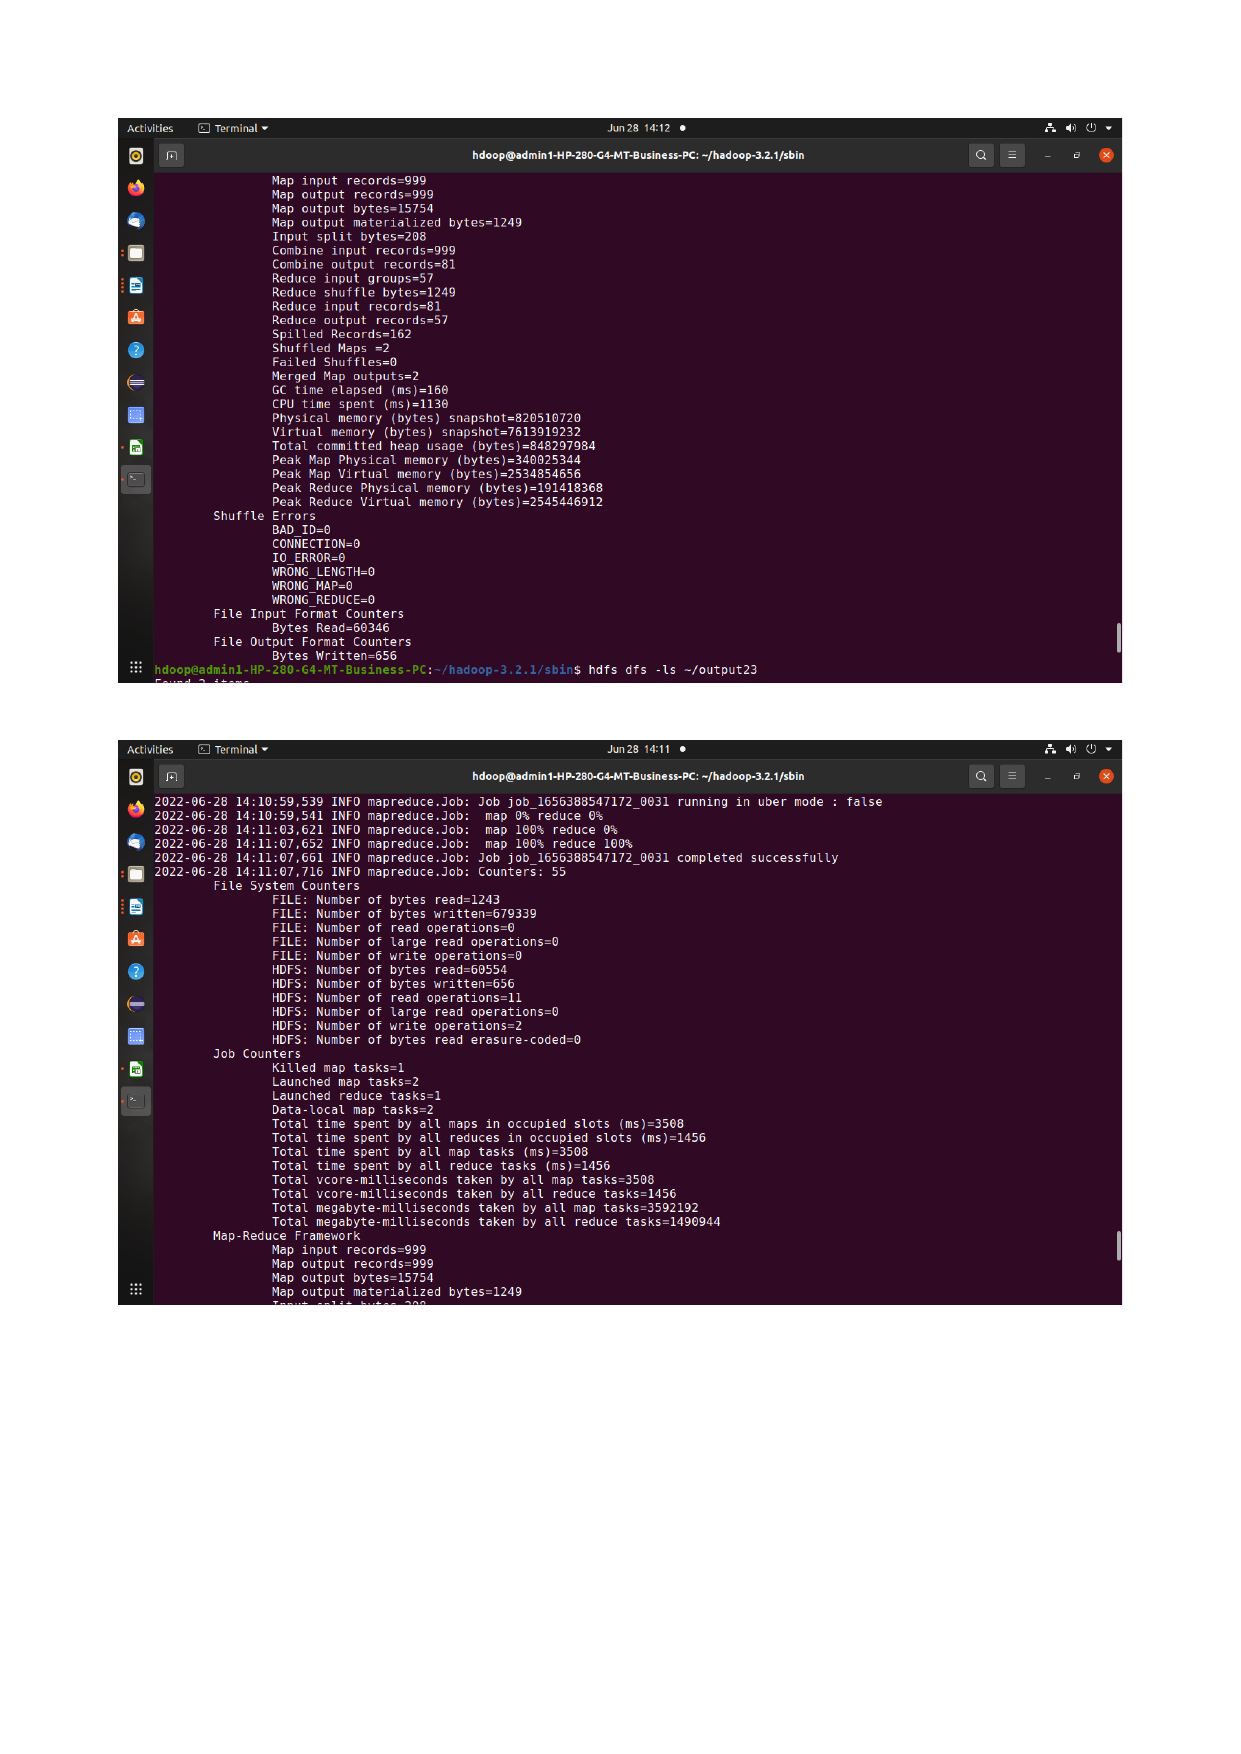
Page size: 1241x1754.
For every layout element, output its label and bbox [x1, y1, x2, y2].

picture [118, 740, 1123, 1305]
picture [118, 118, 1123, 683]
